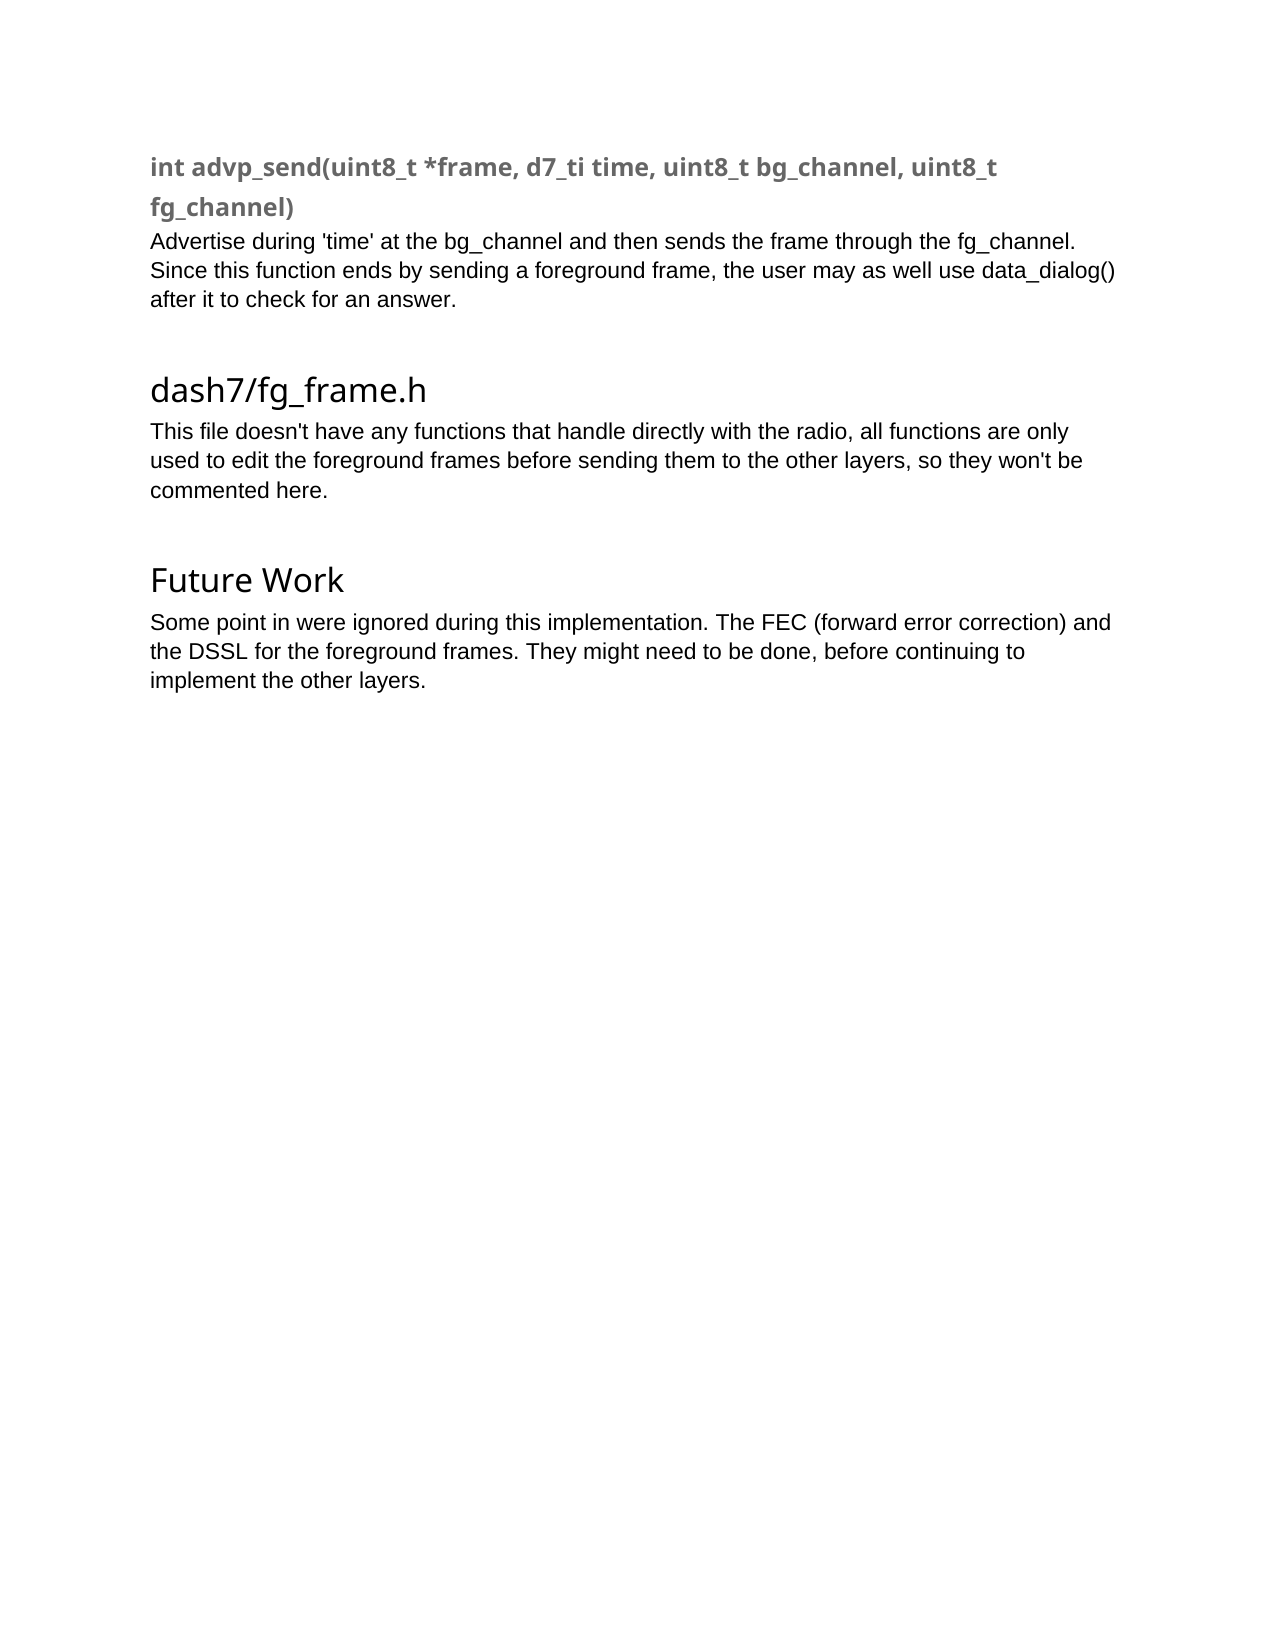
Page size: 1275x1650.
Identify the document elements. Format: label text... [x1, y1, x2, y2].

subtitle Future Work [150, 557, 1125, 603]
subtitle dash7/fg_frame.h [150, 367, 1125, 412]
text This file doesn't have any functions that handle directly with the radio, all functions are only used to edit the foreground frames before sending them to the other layers, so they won't be commented here. [150, 419, 1125, 503]
text Advertise during 'time' at the bg_channel and then sends the frame through the fg_channel. [150, 228, 1125, 254]
text Some point in were ignored during this implementation. The FEC (forward error correction) and the DSSL for the foreground frames. They might need to be done, before continuing to implement the other layers. [150, 609, 1125, 694]
text Since this function ends by sending a foreground frame, the user may as well use data_dialog() after it to check for an answer. [150, 258, 1125, 313]
subtitle int advp_send(uint8_t *frame, d7_ti time, uint8_t bg_channel, uint8_t fg_channel) [150, 150, 1125, 223]
